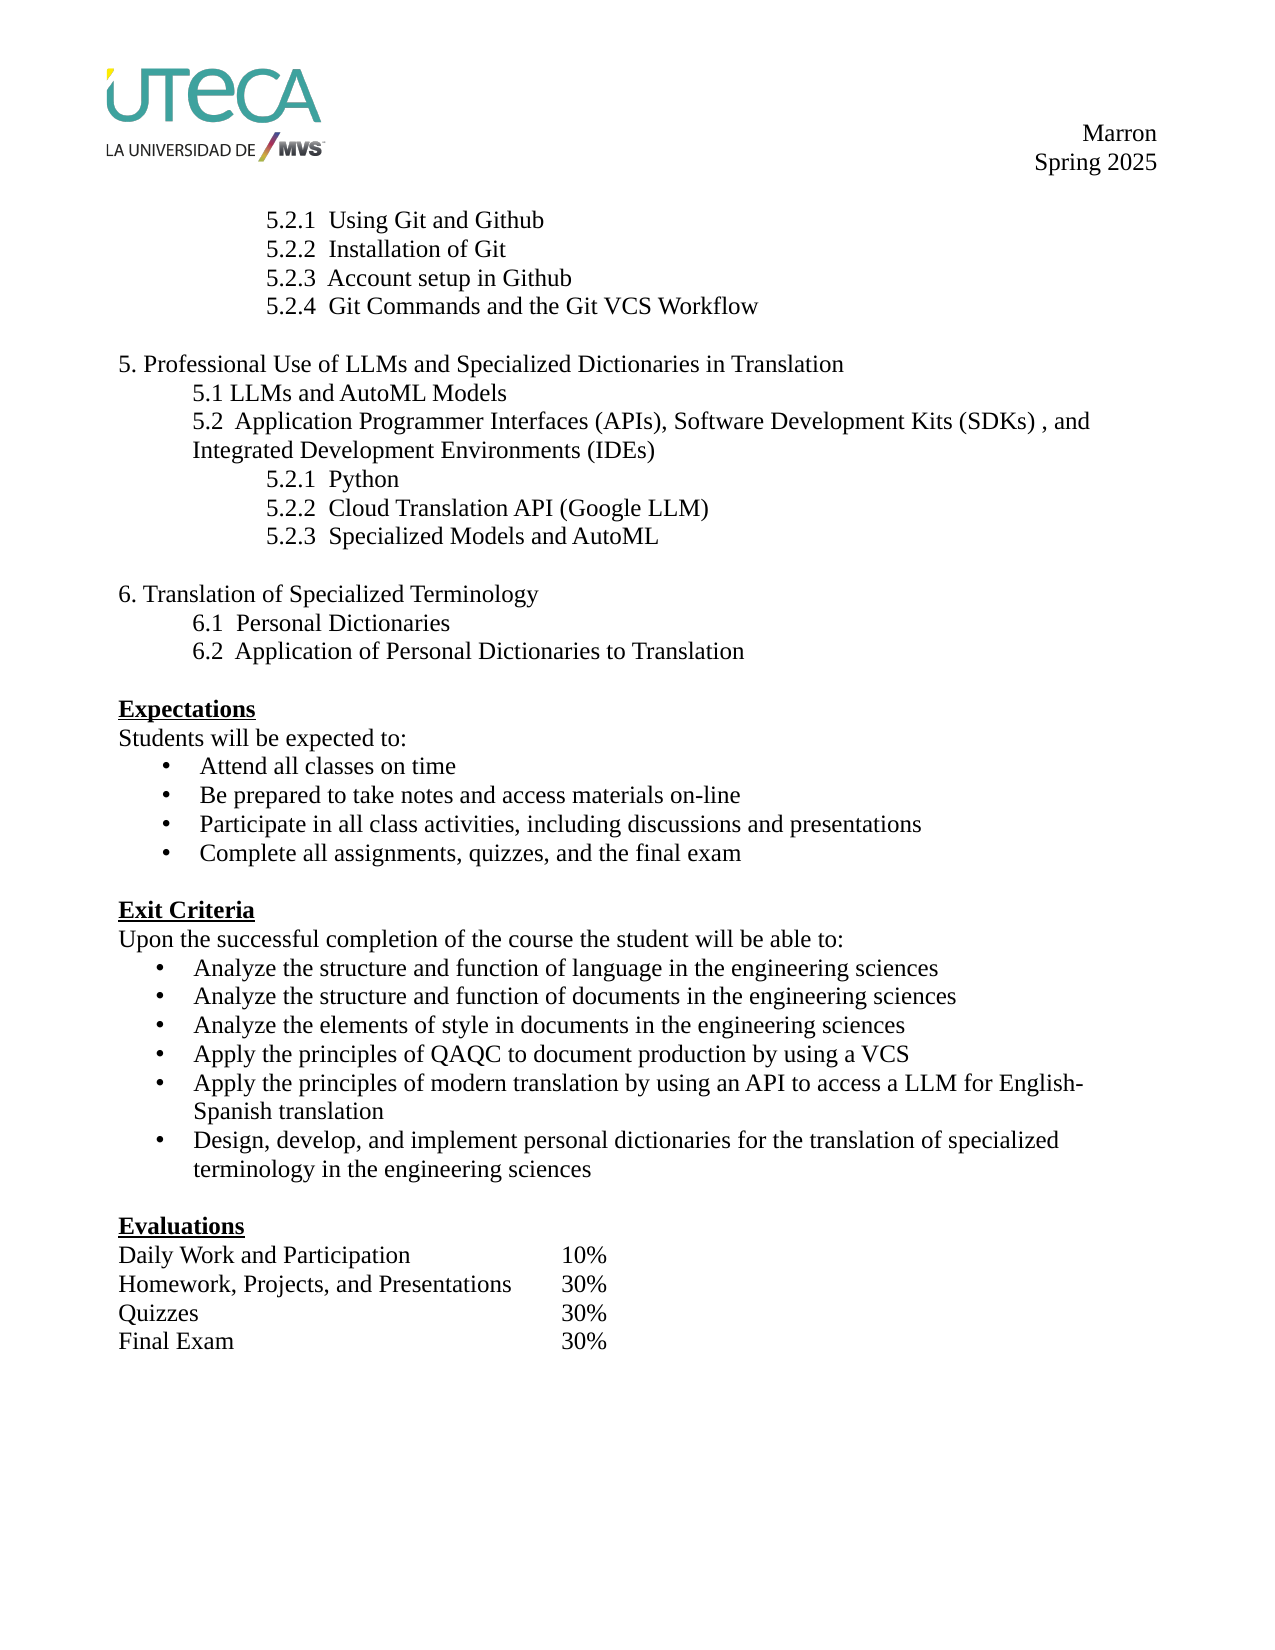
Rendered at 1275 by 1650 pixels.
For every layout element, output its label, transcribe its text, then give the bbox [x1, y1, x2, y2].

picture [104, 64, 328, 166]
list Be prepared to take notes and access materials on-line [162, 780, 1157, 809]
text 6.1 Personal Dictionaries [192, 608, 1157, 636]
text Exit Criteria [118, 895, 1157, 924]
list Complete all assignments, quizzes, and the final exam [162, 838, 1157, 866]
text 5.1 LLMs and AutoML Models [192, 378, 1157, 406]
text 5.2 Application Programmer Interfaces (APIs), Software Development Kits (SDKs) , and Integrated Development Environments (IDEs) [192, 406, 1157, 464]
list Apply the principles of QAQC to document production by using a VCS [156, 1039, 1157, 1068]
text 5.2.3 Specialized Models and AutoML [266, 521, 1157, 550]
text Quizzes 30% [118, 1298, 1157, 1326]
list Attend all classes on time [162, 751, 1157, 780]
text Upon the successful completion of the course the student will be able to: [118, 924, 1157, 953]
text 5.2.2 Installation of Git [266, 234, 1157, 263]
list Analyze the structure and function of documents in the engineering sciences [156, 981, 1157, 1010]
text 5.2.3 Account setup in Github [266, 263, 1157, 291]
text 5.2.1 Python [266, 464, 1157, 493]
list Apply the principles of modern translation by using an API to access a LLM for English-Spanish translation [156, 1068, 1157, 1125]
text Final Exam 30% [118, 1326, 1157, 1355]
text 6. Translation of Specialized Terminology [118, 579, 1157, 608]
text 5. Professional Use of LLMs and Specialized Dictionaries in Translation [118, 349, 1157, 378]
text 5.2.4 Git Commands and the Git VCS Workflow [266, 291, 1157, 320]
list Analyze the elements of style in documents in the engineering sciences [156, 1010, 1157, 1039]
list Participate in all class activities, including discussions and presentations [162, 809, 1157, 838]
text 5.2.2 Cloud Translation API (Google LLM) [266, 493, 1157, 521]
text Expectations [118, 694, 1157, 723]
text Evaluations [118, 1211, 1157, 1240]
text 5.2.1 Using Git and Github [266, 205, 1157, 234]
text 6.2 Application of Personal Dictionaries to Translation [192, 636, 1157, 665]
list Design, develop, and implement personal dictionaries for the translation of specialized terminology in the engineering sciences [156, 1125, 1157, 1183]
text Homework, Projects, and Presentations 30% [118, 1269, 1157, 1298]
text Students will be expected to: [118, 723, 1157, 751]
list Analyze the structure and function of language in the engineering sciences [156, 953, 1157, 981]
text Daily Work and Participation 10% [118, 1240, 1157, 1269]
